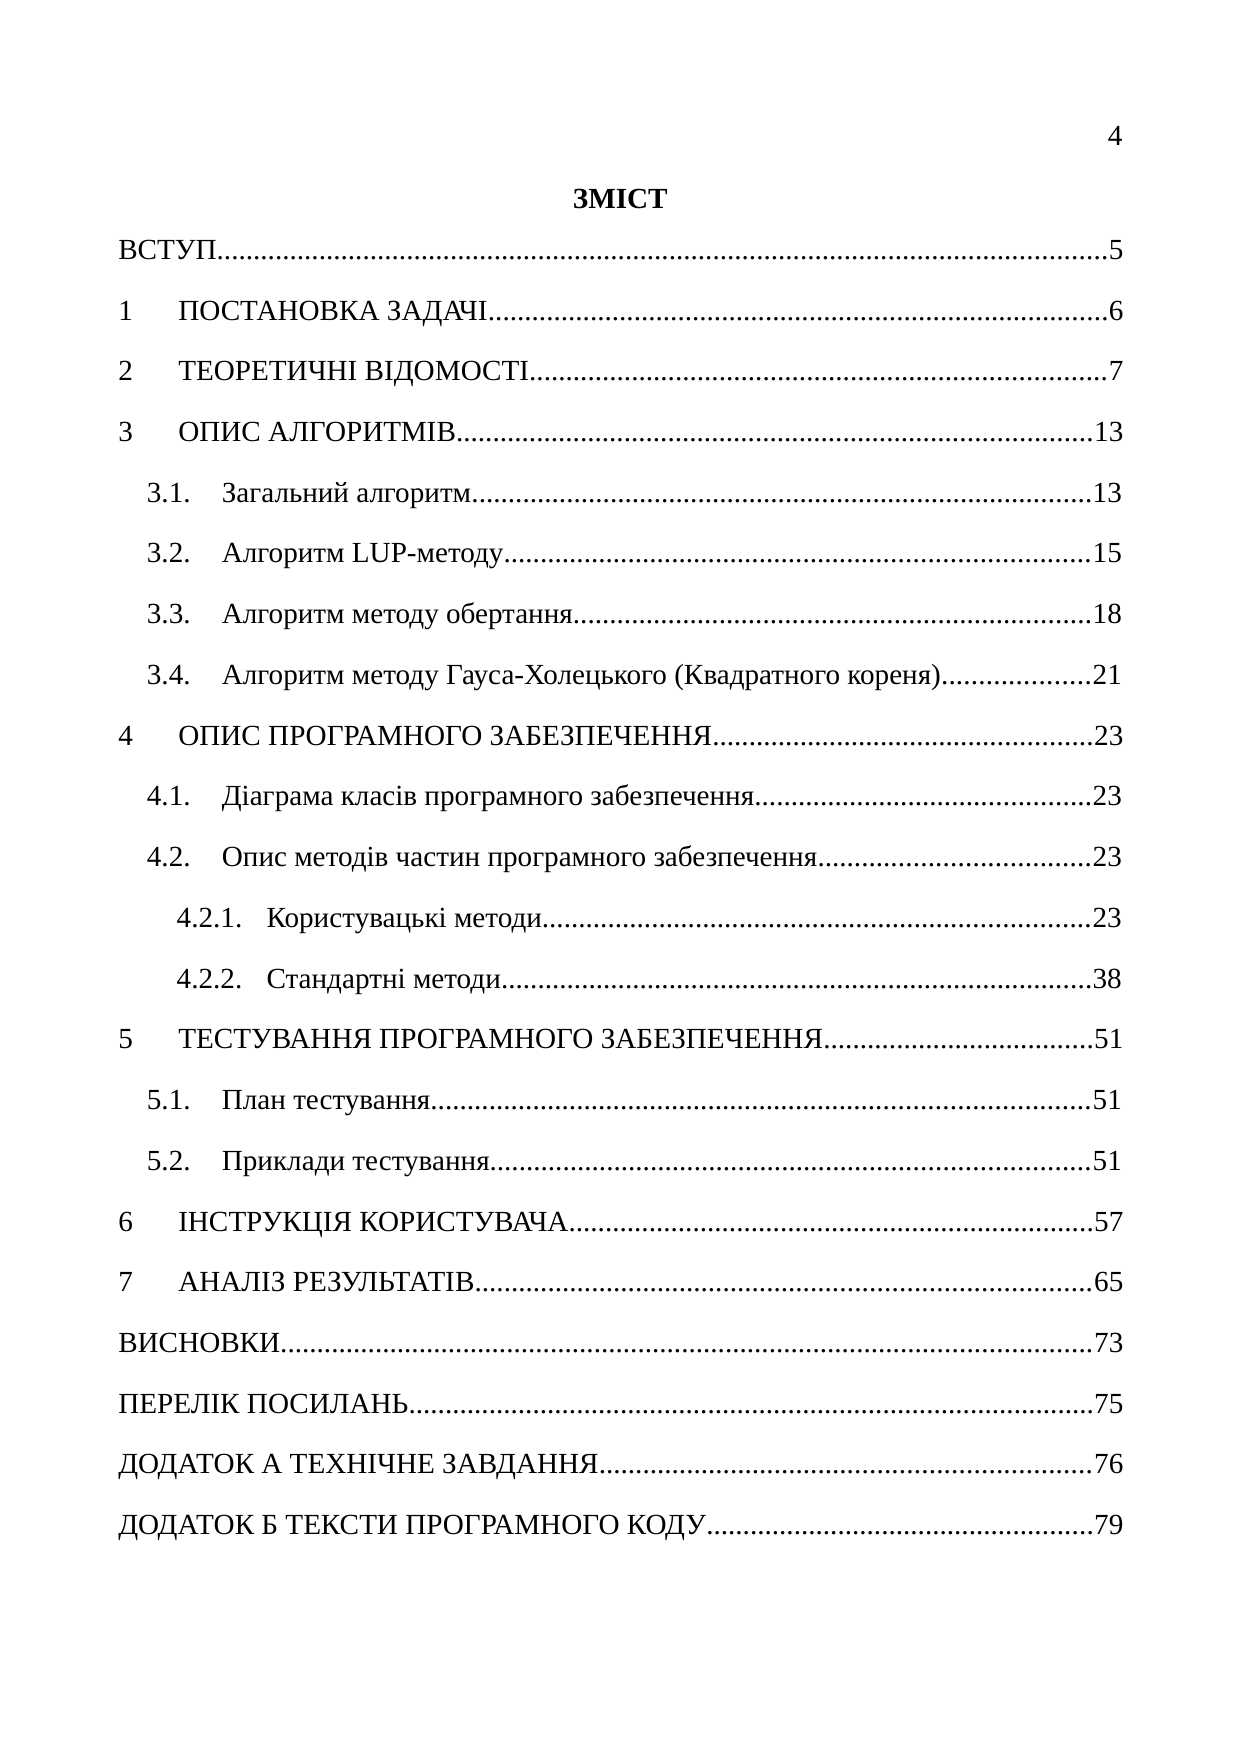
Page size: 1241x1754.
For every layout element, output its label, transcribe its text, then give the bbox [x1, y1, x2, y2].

text 4.2.2. Стандартні методи 38 [176, 961, 1122, 994]
text 3 Опис алгоритмів 13 [118, 414, 1122, 448]
text Додаток А Технічне завдання 76 [118, 1447, 1122, 1480]
text Вступ 5 [118, 232, 1122, 266]
text 7 Аналіз результатів 65 [118, 1264, 1122, 1298]
text 4.2.1. Користувацькі методи 23 [176, 900, 1122, 933]
text Перелік посилань 75 [118, 1386, 1122, 1419]
text 4 Опис програмного забезпечення 23 [118, 718, 1122, 751]
text 5.1. План тестування 51 [147, 1082, 1122, 1116]
text 3.3. Алгоритм методу обертання 18 [147, 596, 1122, 630]
text 4.1. Діаграма класів програмного забезпечення 23 [147, 778, 1122, 812]
text 4.2. Опис методів частин програмного забезпечення 23 [147, 839, 1122, 873]
text 3.2. Алгоритм LUP-методу 15 [147, 536, 1122, 569]
text 1 Постановка задачі 6 [118, 293, 1122, 326]
text Висновки 73 [118, 1325, 1122, 1359]
text 5 Тестування програмного забезпечення 51 [118, 1021, 1122, 1055]
text 5.2. Приклади тестування 51 [147, 1143, 1122, 1176]
text 2 Теоретичні відомості 7 [118, 353, 1122, 387]
text 6 Інструкція користувача 57 [118, 1204, 1122, 1237]
text ЗМІСТ [118, 182, 1122, 215]
text 3.4. Алгоритм методу Гауса-Холецького (Квадратного кореня) 21 [147, 657, 1122, 691]
text 3.1. Загальний алгоритм 13 [147, 475, 1122, 508]
text Додаток Б Тексти програмного коду 79 [118, 1507, 1122, 1541]
